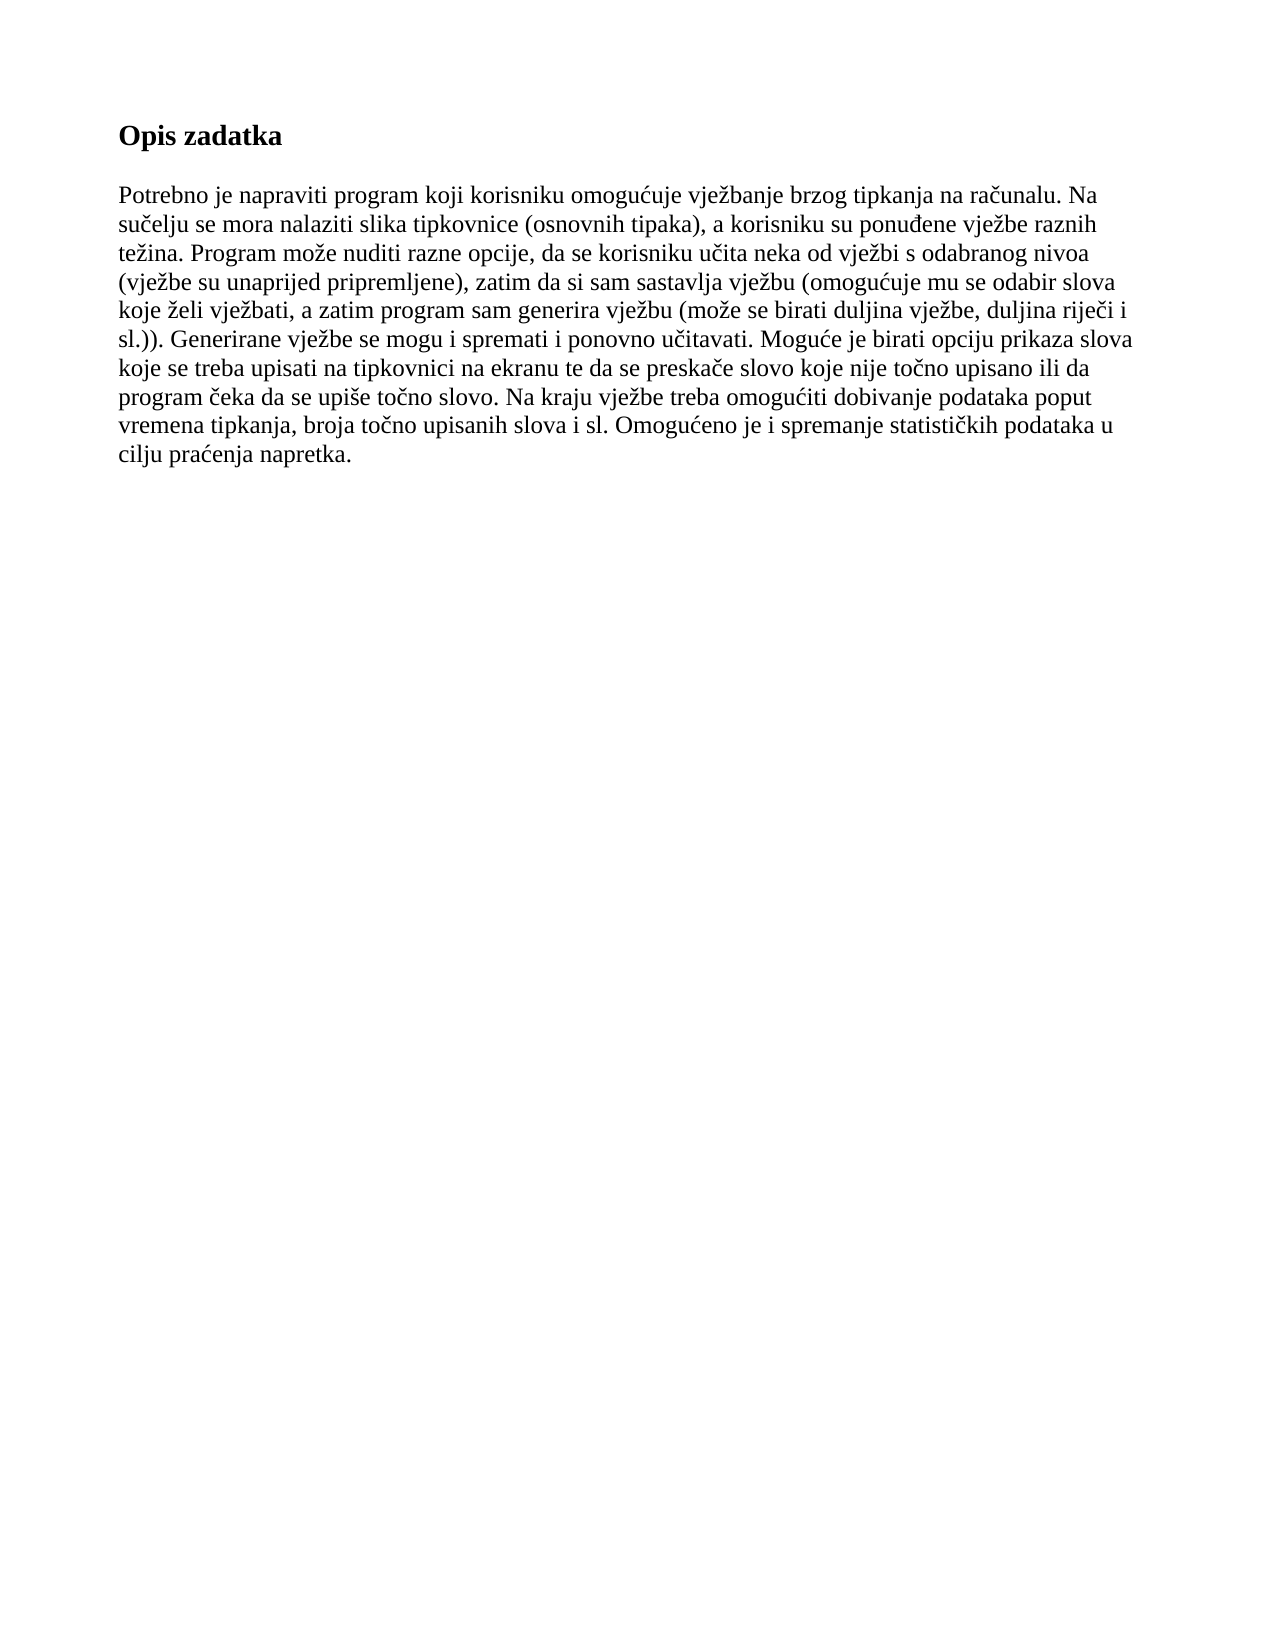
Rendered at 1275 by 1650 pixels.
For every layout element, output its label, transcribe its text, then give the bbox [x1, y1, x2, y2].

text Potrebno je napraviti program koji korisniku omogućuje vježbanje brzog tipkanja na računalu. Na sučelju se mora nalaziti slika tipkovnice (osnovnih tipaka), a korisniku su ponuđene vježbe raznih težina. Program može nuditi razne opcije, da se korisniku učita neka od vježbi s odabranog nivoa (vježbe su unaprijed pripremljene), zatim da si sam sastavlja vježbu (omogućuje mu se odabir slova koje želi vježbati, a zatim program sam generira vježbu (može se birati duljina vježbe, duljina riječi i sl.)). Generirane vježbe se mogu i spremati i ponovno učitavati. Moguće je birati opciju prikaza slova koje se treba upisati na tipkovnici na ekranu te da se preskače slovo koje nije točno upisano ili da program čeka da se upiše točno slovo. Na kraju vježbe treba omogućiti dobivanje podataka poput vremena tipkanja, broja točno upisanih slova i sl. Omogućeno je i spremanje statističkih podataka u cilju praćenja napretka. [118, 180, 1157, 468]
text Opis zadatka [118, 118, 1157, 152]
